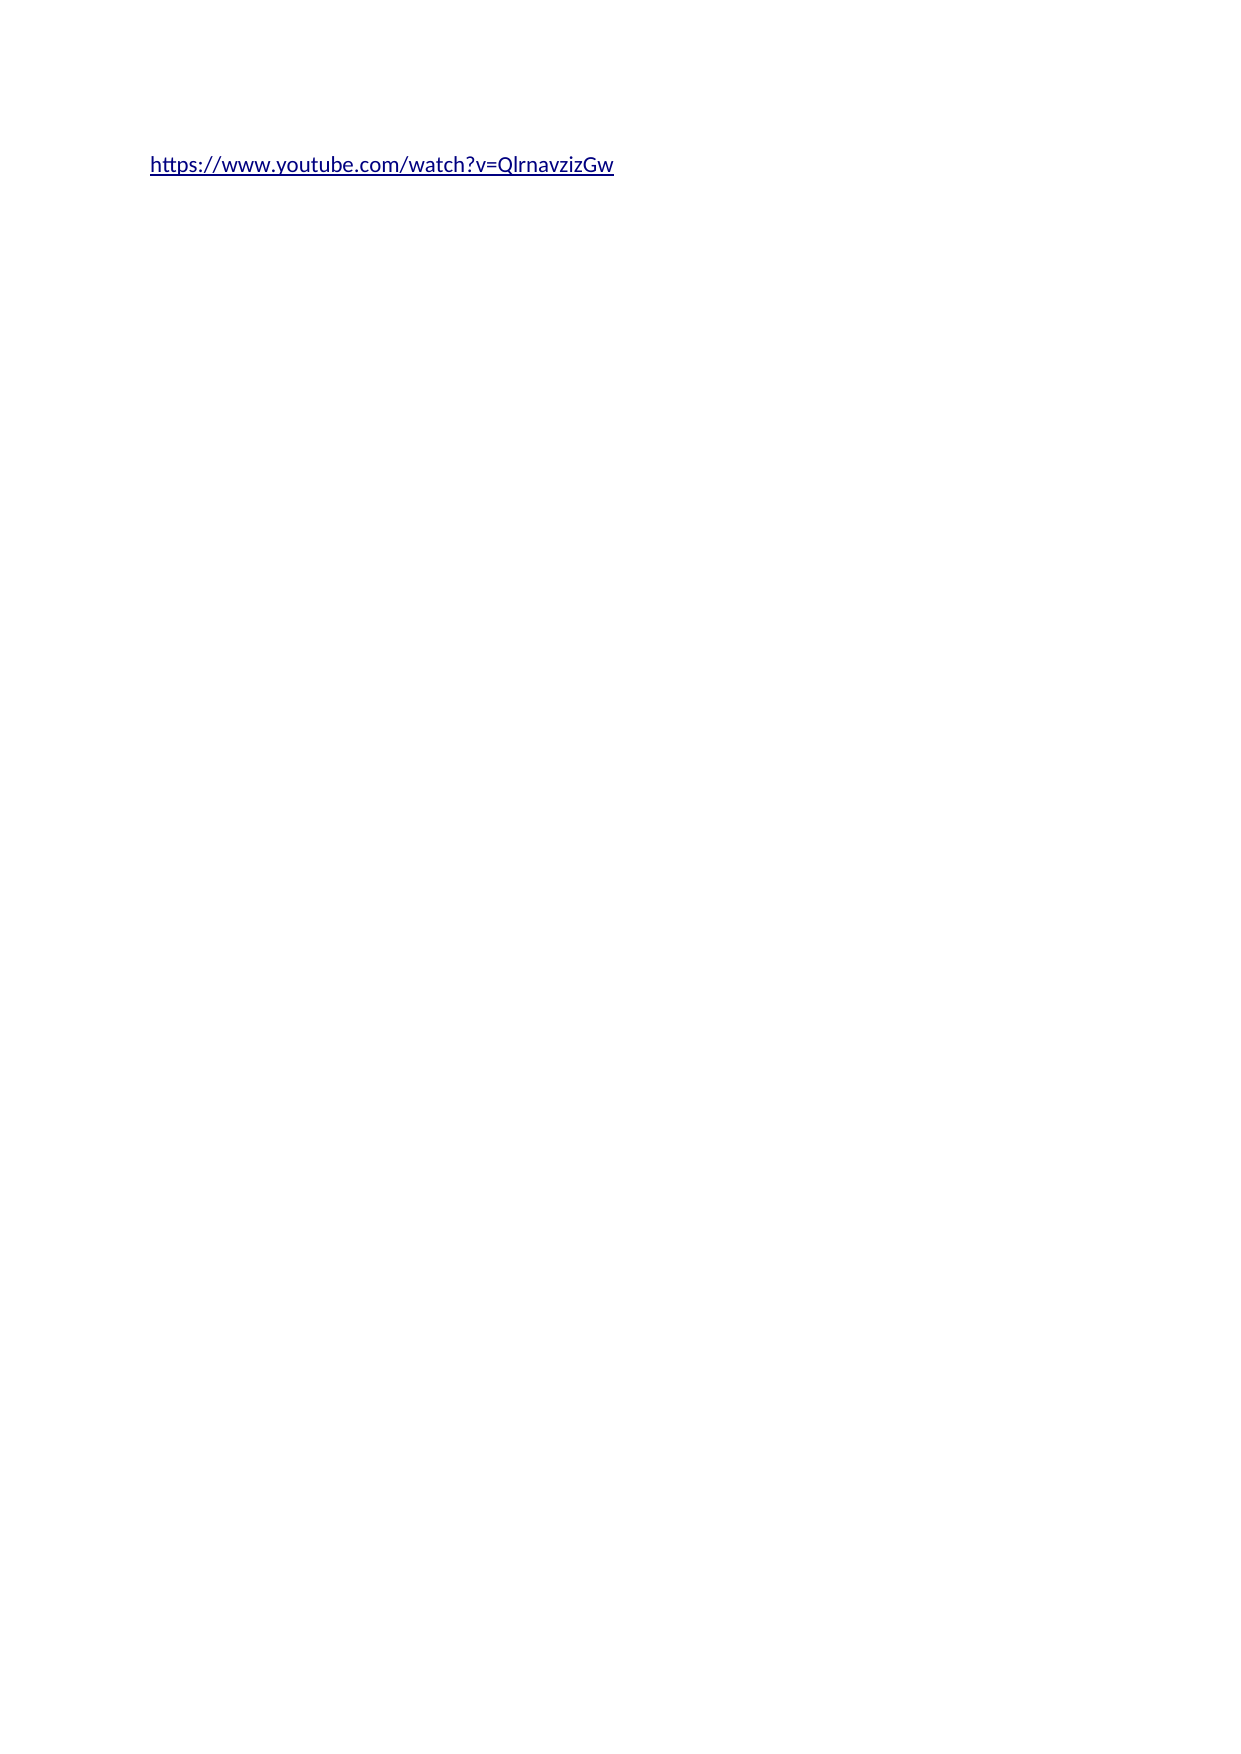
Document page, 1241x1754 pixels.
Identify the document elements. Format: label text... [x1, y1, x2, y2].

text https://www.youtube.com/watch?v=QlrnavzizGw [150, 150, 1090, 178]
